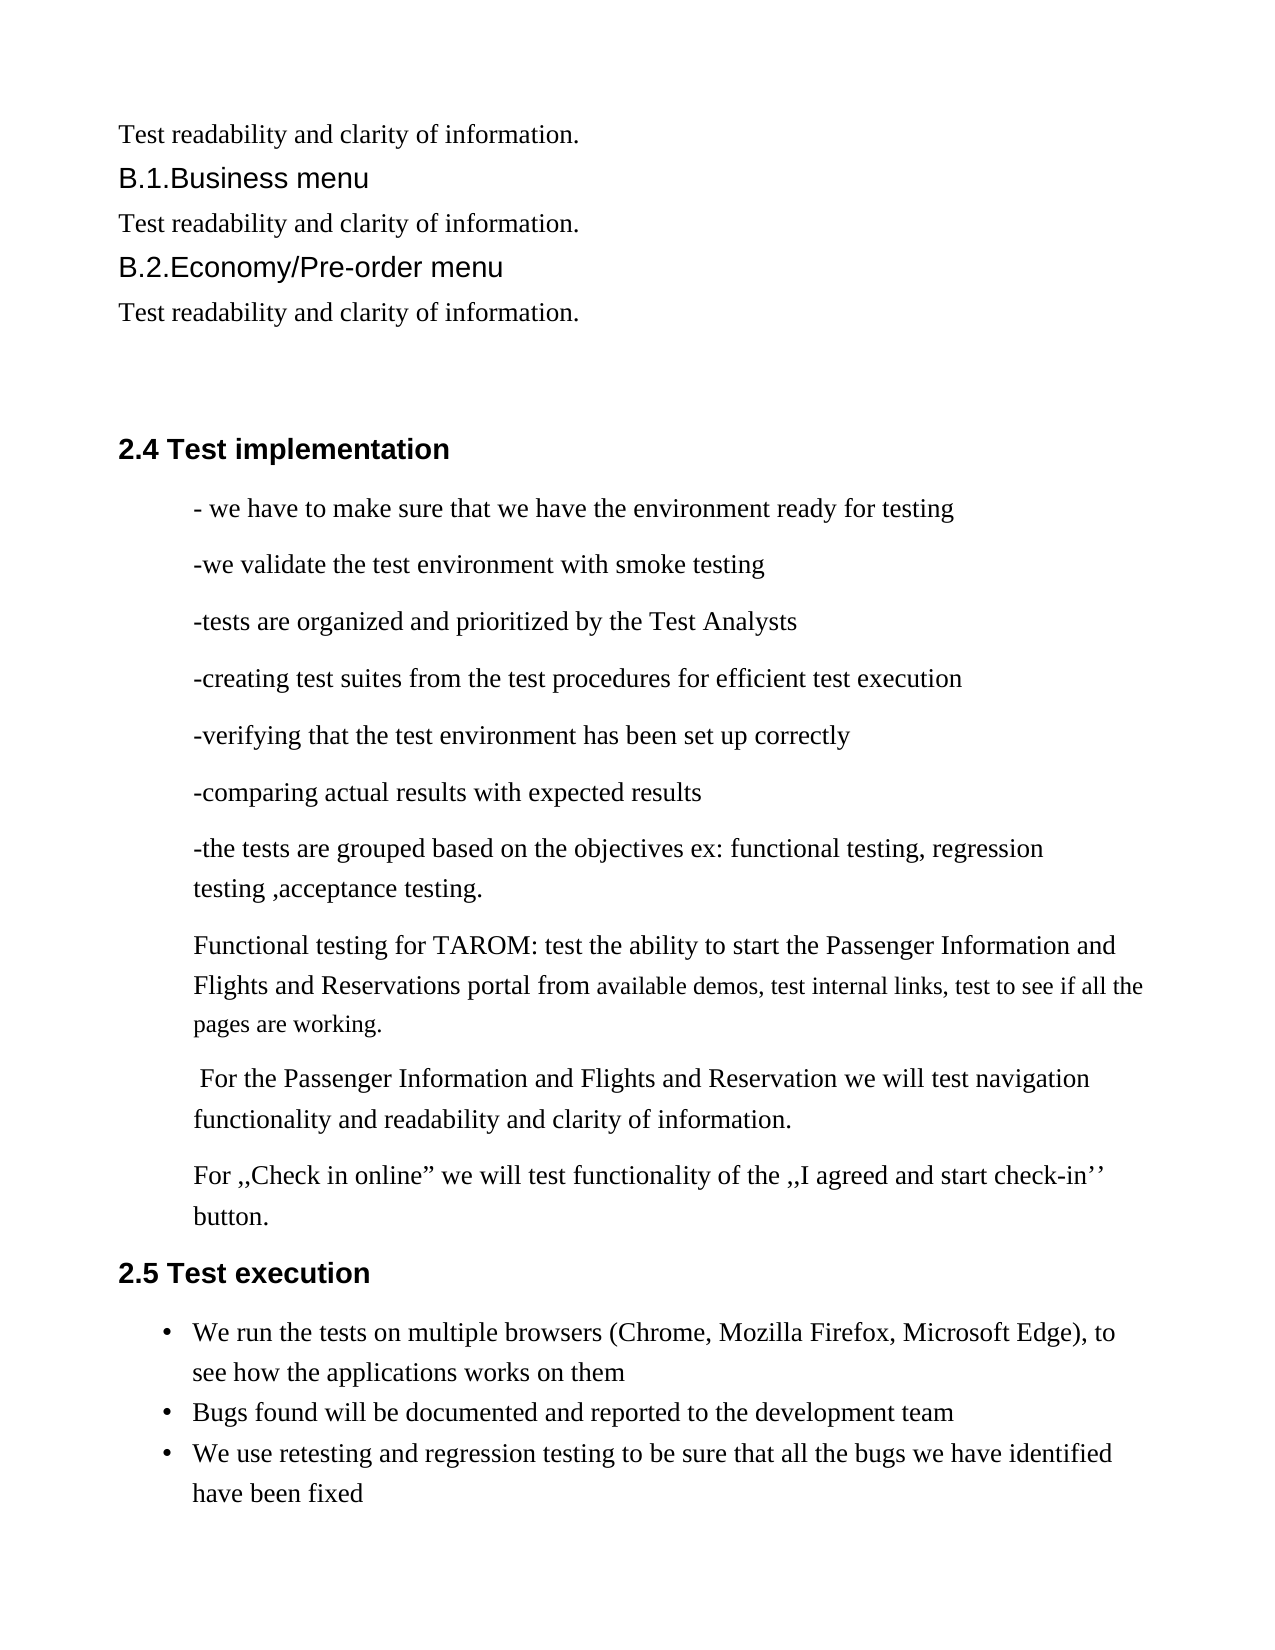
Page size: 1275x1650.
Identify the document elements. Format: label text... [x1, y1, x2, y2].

text 2.4 Test implementation [118, 432, 1157, 465]
text Test readability and clarity of information. [118, 296, 1157, 328]
text Functional testing for TAROM: test the ability to start the Passenger Information and Flights and Reservations portal from available demos, test internal links, test to see if all the pages are working. [193, 929, 1157, 1038]
text -creating test suites from the test procedures for efficient test execution [193, 662, 1157, 693]
text -tests are organized and prioritized by the Test Analysts [193, 605, 1157, 636]
text -we validate the test environment with smoke testing [193, 548, 1157, 580]
text -verifying that the test environment has been set up correctly [193, 719, 1157, 750]
list We use retesting and regression testing to be sure that all the bugs we have identified have been fixed [162, 1437, 1157, 1508]
text -the tests are grouped based on the objectives ex: functional testing, regression testing ,acceptance testing. [193, 832, 1157, 904]
text For ,,Check in online” we will test functionality of the ,,I agreed and start check-in’’ button. [193, 1159, 1157, 1231]
list We run the tests on multiple browsers (Chrome, Mozilla Firefox, Microsoft Edge), to see how the applications works on them [162, 1316, 1157, 1388]
text B.1.Business menu [118, 161, 1157, 194]
text Test readability and clarity of information. [118, 118, 1157, 149]
text 2.5 Test execution [118, 1256, 1157, 1290]
text For the Passenger Information and Flights and Reservation we will test navigation functionality and readability and clarity of information. [193, 1063, 1157, 1134]
text -comparing actual results with expected results [193, 776, 1157, 807]
text B.2.Economy/Pre-order menu [118, 250, 1157, 284]
list Bugs found will be documented and reported to the development team [162, 1397, 1157, 1428]
text - we have to make sure that we have the environment ready for testing [193, 492, 1157, 523]
text Test readability and clarity of information. [118, 207, 1157, 238]
